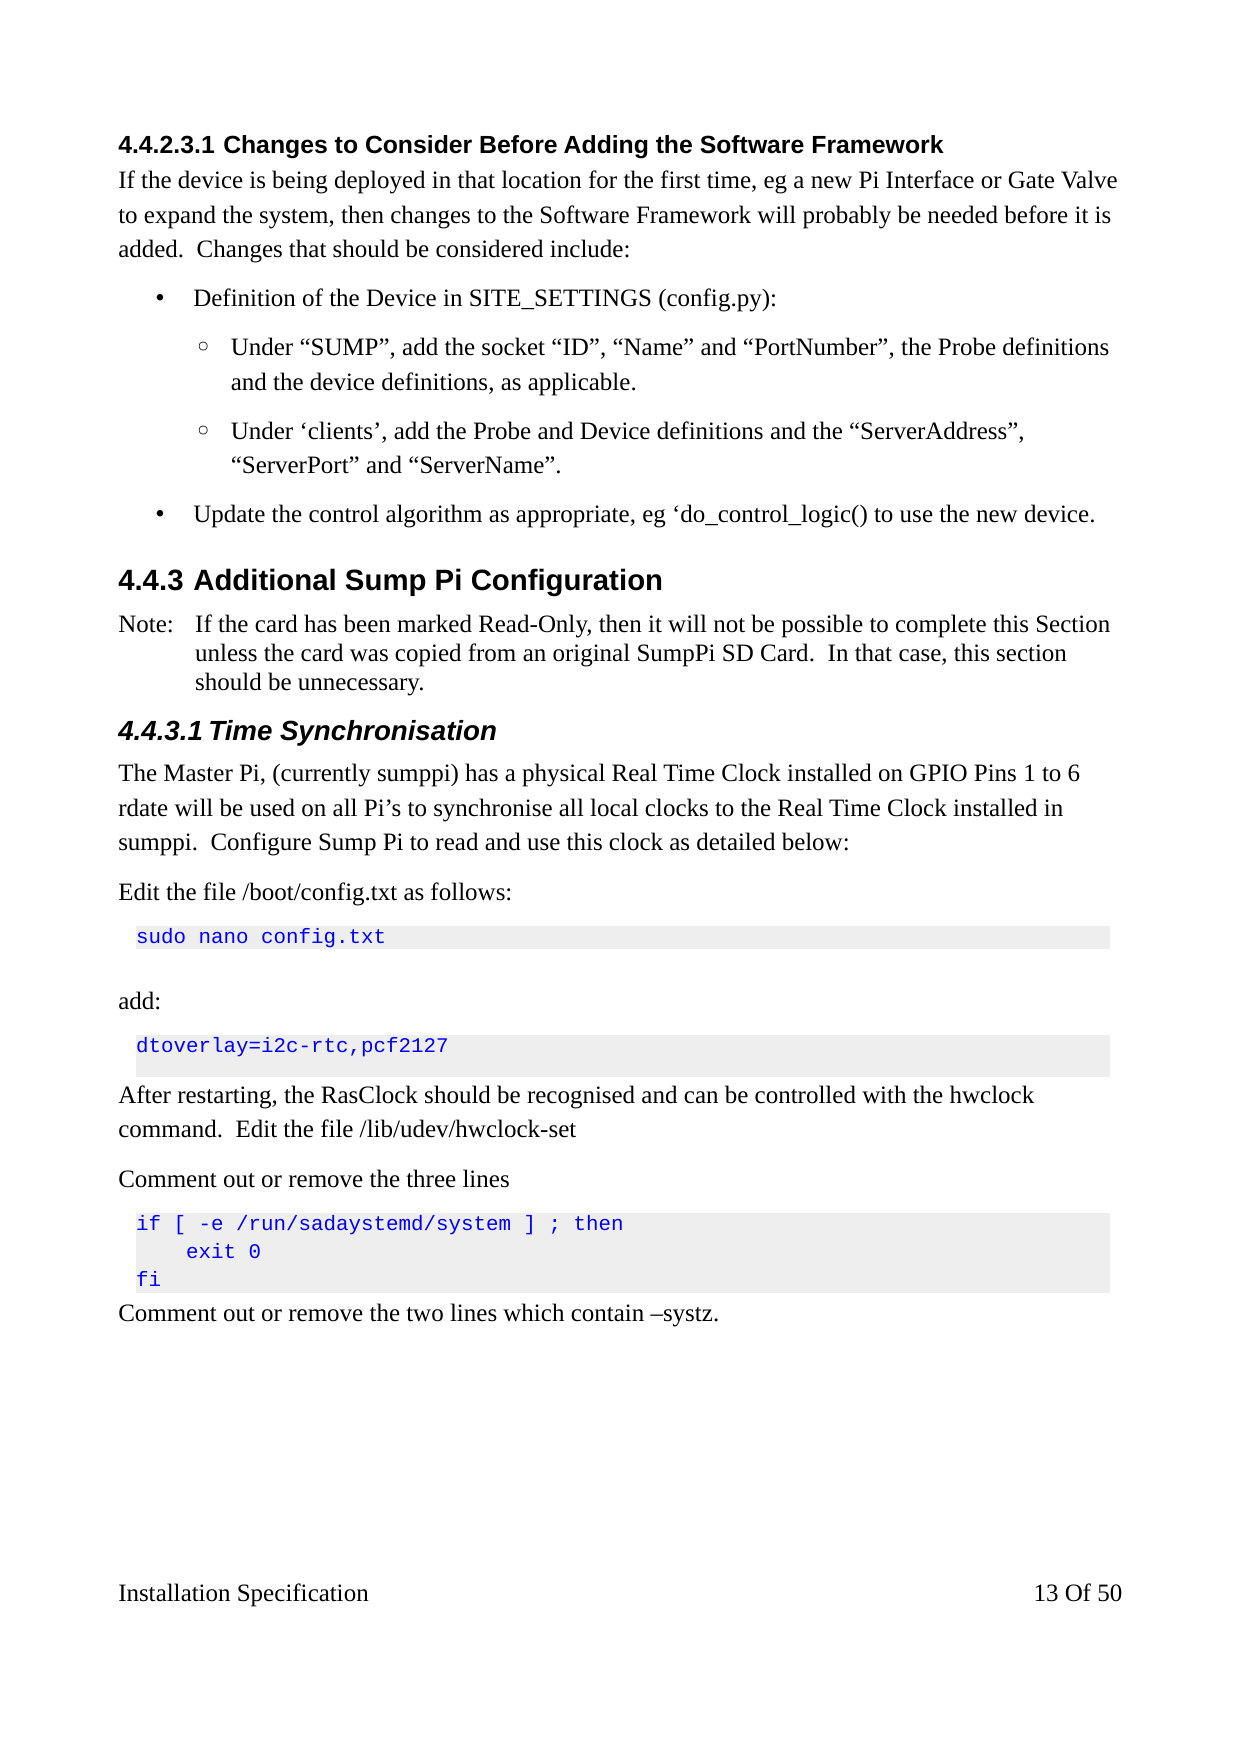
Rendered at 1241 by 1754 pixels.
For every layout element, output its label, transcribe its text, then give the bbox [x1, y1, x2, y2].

list Update the control algorithm as appropriate, eg ‘do_control_logic() to use the new device. [156, 499, 1122, 528]
list Under “SUMP”, add the socket “ID”, “Name” and “PortNumber”, the Probe definitions and the device definitions, as applicable. [193, 332, 1122, 396]
text dtoverlay=i2c-rtc,pcf2127 [136, 1035, 1110, 1058]
text If the device is being deployed in that location for the first time, eg a new Pi Interface or Gate Valve to expand the system, then changes to the Software Framework will probably be needed before it is added. Changes that should be considered include: [118, 165, 1122, 263]
subtitle Time Synchronisation [118, 714, 1122, 746]
text Comment out or remove the three lines [118, 1164, 1122, 1192]
list Under ‘clients’, add the Probe and Device definitions and the “ServerAddress”, “ServerPort” and “ServerName”. [193, 416, 1122, 479]
subtitle Changes to Consider Before Adding the Software Framework [118, 131, 1122, 159]
text if [ -e /run/sadaystemd/system ] ; then [136, 1213, 1110, 1236]
text The Master Pi, (currently sumppi) has a physical Real Time Clock installed on GPIO Pins 1 to 6 rdate will be used on all Pi’s to synchronise all local clocks to the Real Time Clock installed in sumppi. Configure Sump Pi to read and use this clock as detailed below: [118, 758, 1122, 856]
text Comment out or remove the two lines which contain –systz. [118, 1298, 1122, 1326]
list Definition of the Device in SITE_SETTINGS (config.py): [156, 283, 1122, 312]
text Edit the file /boot/config.txt as follows: [118, 877, 1122, 905]
text exit 0 [136, 1241, 1110, 1265]
text fi [136, 1269, 1110, 1293]
subtitle Additional Sump Pi Configuration [118, 563, 1122, 597]
text Note: If the card has been marked Read-Only, then it will not be possible to complete this Section unless the card was copied from an original SumpPi SD Card. In that case, this section should be unnecessary. [118, 609, 1122, 696]
text sudo nano config.txt [136, 926, 1110, 949]
text add: [118, 986, 1122, 1014]
text After restarting, the RasClock should be recognised and can be controlled with the hwclock command. Edit the file /lib/udev/hwclock-set [118, 1080, 1122, 1143]
